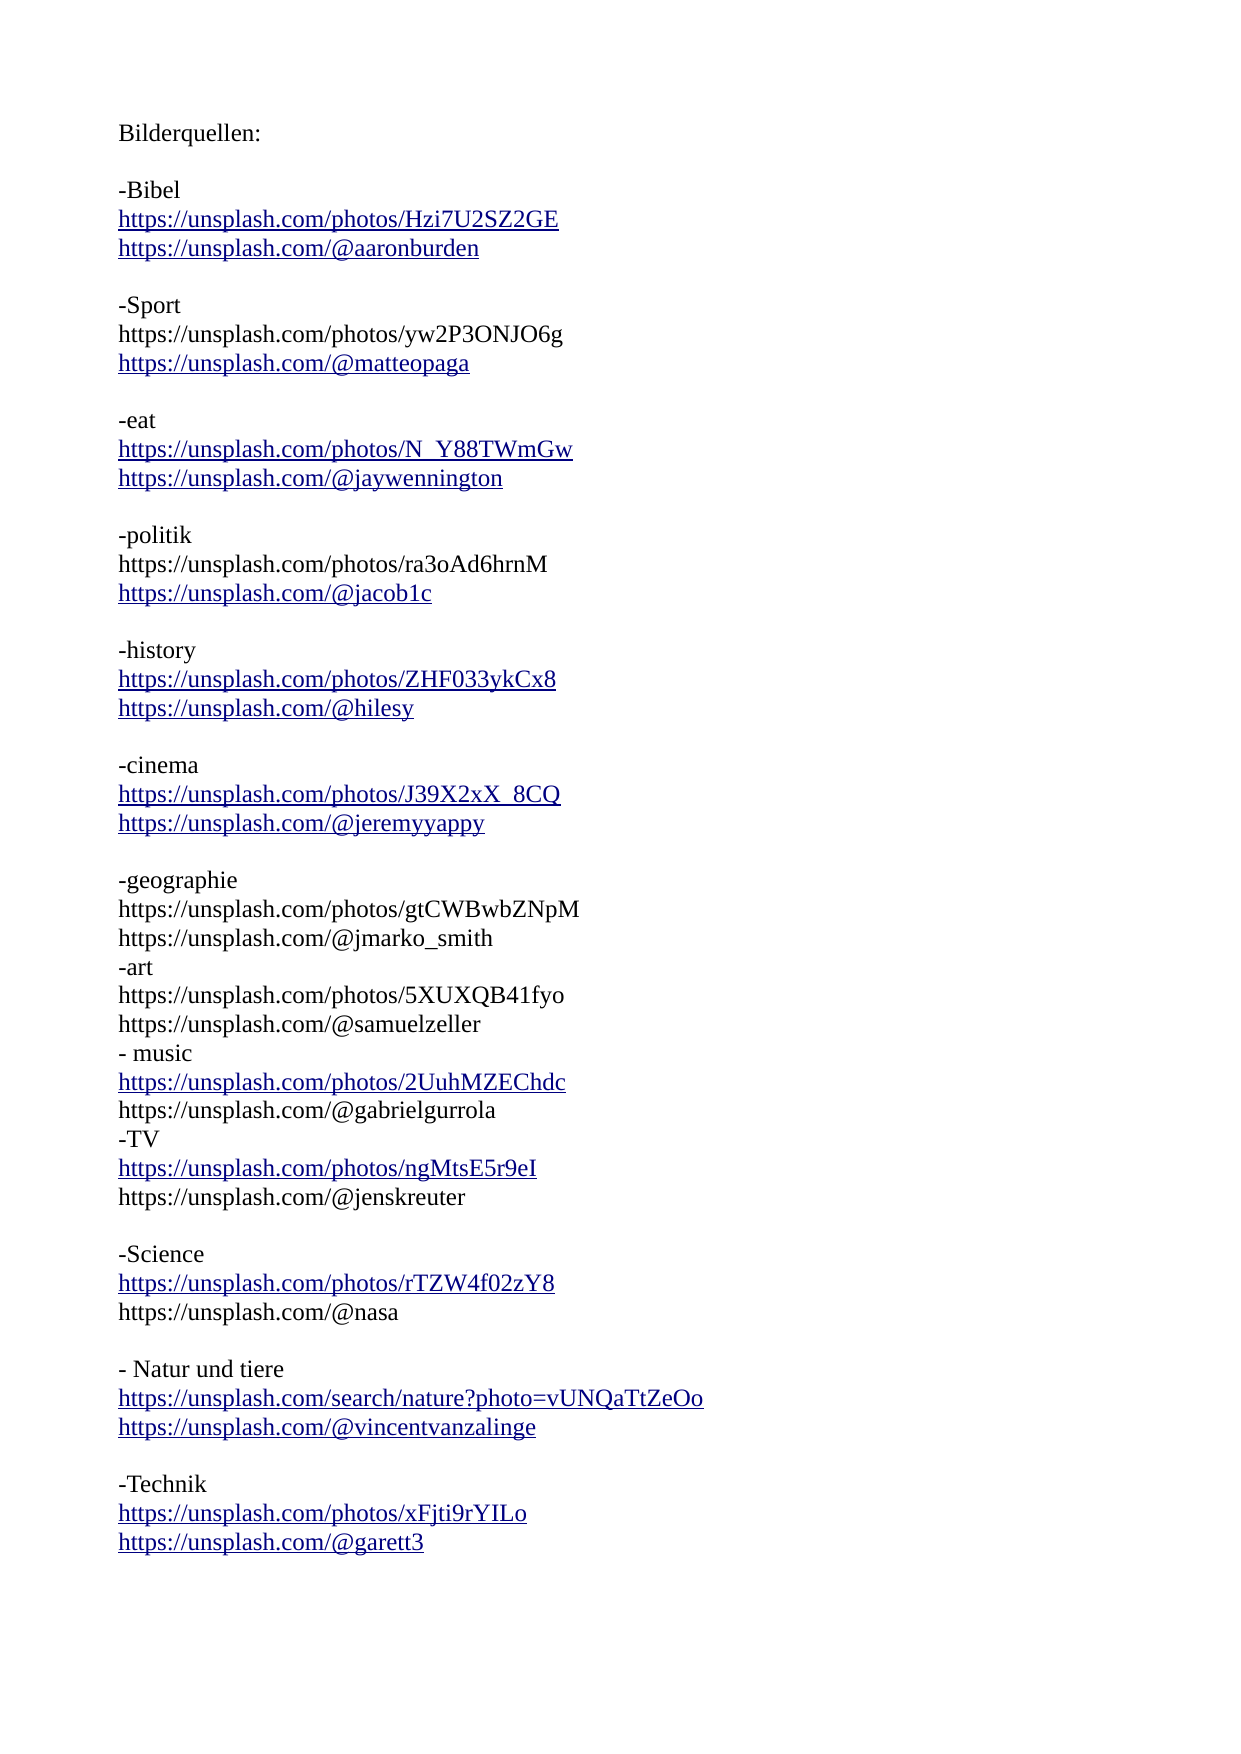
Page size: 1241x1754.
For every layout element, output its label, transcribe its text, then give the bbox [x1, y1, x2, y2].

text https://unsplash.com/photos/Hzi7U2SZ2GE [118, 204, 1122, 233]
text https://unsplash.com/@jeremyyappy [118, 808, 1122, 837]
text https://unsplash.com/photos/gtCWBwbZNpM [118, 894, 1122, 923]
text https://unsplash.com/@nasa [118, 1297, 1122, 1326]
text -Sport [118, 291, 1122, 319]
text - Natur und tiere [118, 1354, 1122, 1383]
text https://unsplash.com/@samuelzeller [118, 1009, 1122, 1038]
text -history [118, 636, 1122, 664]
text https://unsplash.com/@aaronburden [118, 233, 1122, 262]
text -TV [118, 1124, 1122, 1153]
text https://unsplash.com/@garett3 [118, 1527, 1122, 1556]
text https://unsplash.com/@hilesy [118, 693, 1122, 722]
text -Technik [118, 1469, 1122, 1498]
text https://unsplash.com/photos/ZHF033ykCx8 [118, 664, 1122, 693]
text https://unsplash.com/@jenskreuter [118, 1182, 1122, 1211]
text -Bibel [118, 176, 1122, 204]
text https://unsplash.com/photos/2UuhMZEChdc [118, 1067, 1122, 1096]
text https://unsplash.com/photos/rTZW4f02zY8 [118, 1268, 1122, 1297]
text https://unsplash.com/photos/ra3oAd6hrnM [118, 549, 1122, 578]
text https://unsplash.com/@matteopaga [118, 348, 1122, 377]
text -Science [118, 1239, 1122, 1268]
text https://unsplash.com/@vincentvanzalinge [118, 1412, 1122, 1441]
text https://unsplash.com/@jacob1c [118, 578, 1122, 607]
text -politik [118, 521, 1122, 549]
text - music [118, 1038, 1122, 1067]
text Bilderquellen: [118, 118, 1122, 147]
text https://unsplash.com/photos/ngMtsE5r9eI [118, 1153, 1122, 1182]
text https://unsplash.com/@gabrielgurrola [118, 1096, 1122, 1124]
text https://unsplash.com/photos/5XUXQB41fyo [118, 981, 1122, 1009]
text https://unsplash.com/@jmarko_smith [118, 923, 1122, 952]
text https://unsplash.com/search/nature?photo=vUNQaTtZeOo [118, 1383, 1122, 1412]
text https://unsplash.com/photos/N_Y88TWmGw [118, 434, 1122, 463]
text -geographie [118, 866, 1122, 894]
text -cinema [118, 751, 1122, 779]
text https://unsplash.com/@jaywennington [118, 463, 1122, 492]
text https://unsplash.com/photos/J39X2xX_8CQ [118, 779, 1122, 808]
text -art [118, 952, 1122, 981]
text https://unsplash.com/photos/yw2P3ONJO6g [118, 319, 1122, 348]
text https://unsplash.com/photos/xFjti9rYILo [118, 1498, 1122, 1527]
text -eat [118, 406, 1122, 434]
